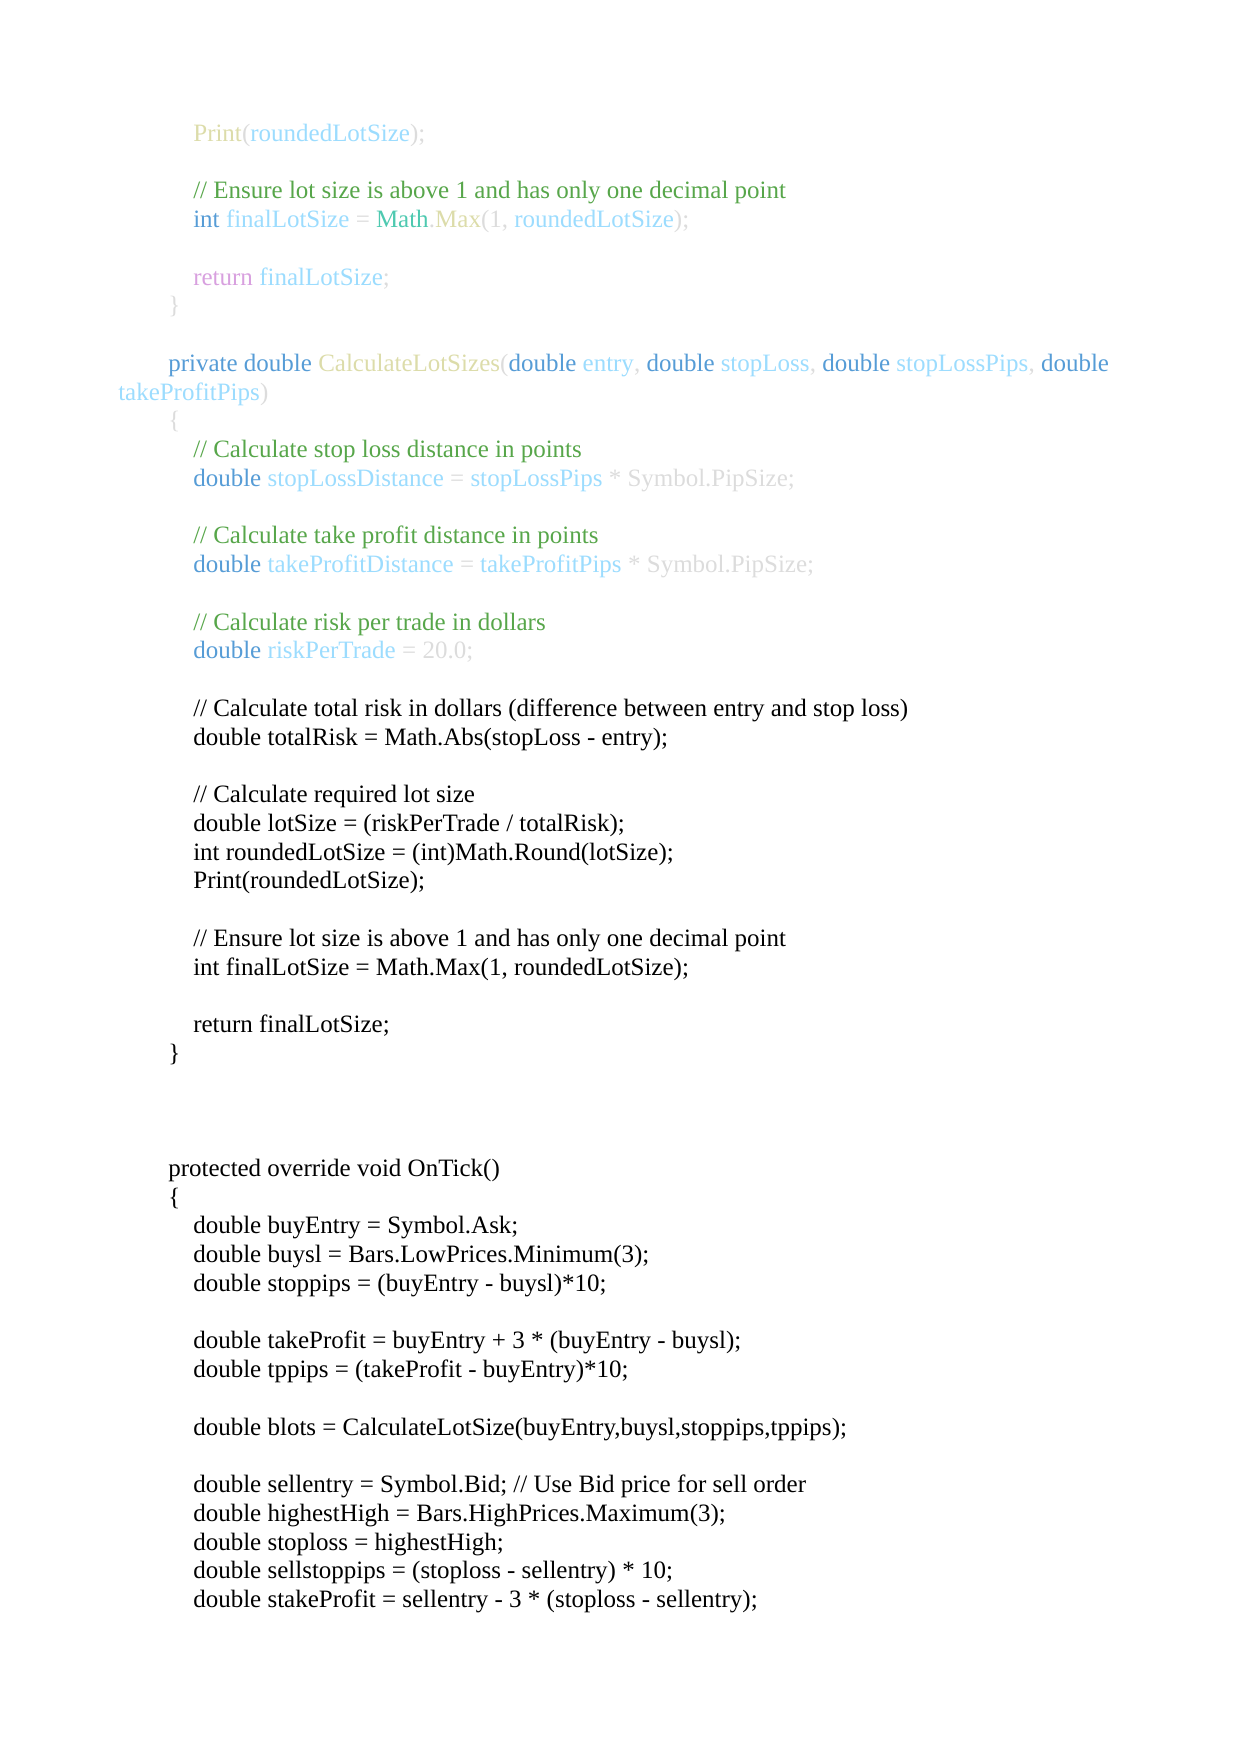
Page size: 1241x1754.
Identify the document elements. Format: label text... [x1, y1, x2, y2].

text Print(roundedLotSize); // Ensure lot size is above 1 and has only one decimal point int finalLotSize = Math.Max(1, roundedLotSize); return finalLotSize; } private double CalculateLotSizes(double entry, double stopLoss, double stopLossPips, double takeProfitPips) { // Calculate stop loss distance in points double stopLossDistance = stopLossPips * Symbol.PipSize; // Calculate take profit distance in points double takeProfitDistance = takeProfitPips * Symbol.PipSize; // Calculate risk per trade in dollars double riskPerTrade = 20.0; // Calculate total risk in dollars (difference between entry and stop loss) double totalRisk = Math.Abs(stopLoss - entry); // Calculate required lot size double lotSize = (riskPerTrade / totalRisk); int roundedLotSize = (int)Math.Round(lotSize); Print(roundedLotSize); // Ensure lot size is above 1 and has only one decimal point int finalLotSize = Math.Max(1, roundedLotSize); return finalLotSize; } protected override void OnTick() { double buyEntry = Symbol.Ask; double buysl = Bars.LowPrices.Minimum(3); double stoppips = (buyEntry - buysl)*10; double takeProfit = buyEntry + 3 * (buyEntry - buysl); double tppips = (takeProfit - buyEntry)*10; double blots = CalculateLotSize(buyEntry,buysl,stoppips,tppips); double sellentry = Symbol.Bid; // Use Bid price for sell order double highestHigh = Bars.HighPrices.Maximum(3); double stoploss = highestHigh; double sellstoppips = (stoploss - sellentry) * 10; double stakeProfit = sellentry - 3 * (stoploss - sellentry); [118, 118, 1122, 1613]
